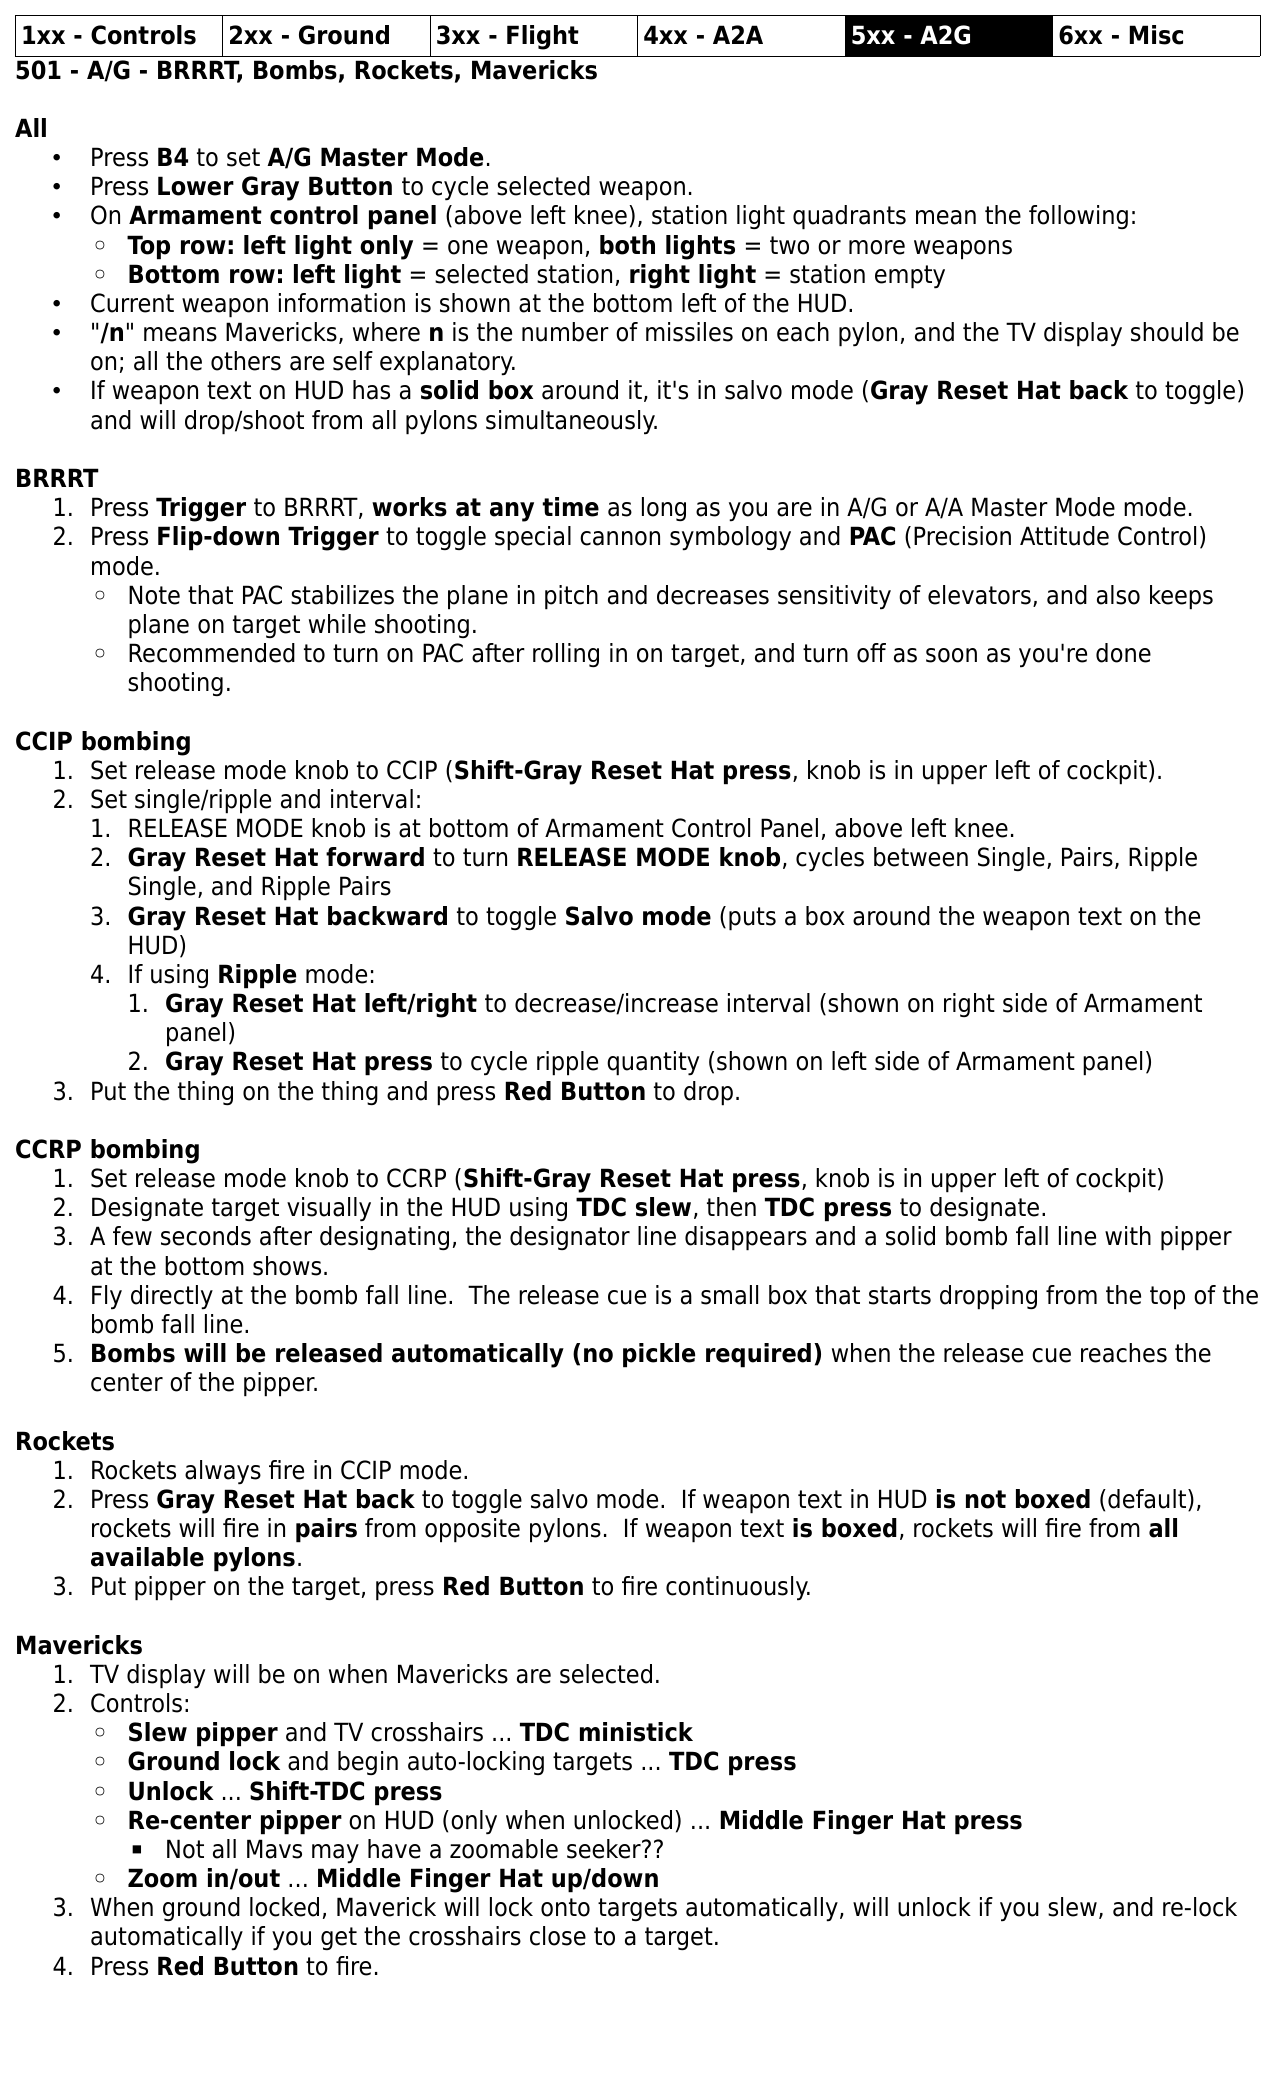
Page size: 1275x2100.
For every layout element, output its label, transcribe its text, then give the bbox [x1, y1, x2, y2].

list Bombs will be released automatically (no pickle required) when the release cue reaches the center of the pipper. [52, 1339, 1260, 1397]
list Zoom in/out ... Middle Finger Hat up/down [90, 1864, 1260, 1893]
list Set release mode knob to CCRP (Shift-Gray Reset Hat press, knob is in upper left of cockpit) [52, 1164, 1260, 1193]
list Designate target visually in the HUD using TDC slew, then TDC press to designate. [52, 1193, 1260, 1222]
list Press Red Button to fire. [52, 1952, 1260, 1981]
text All [15, 114, 1260, 143]
list Press Gray Reset Hat back to toggle salvo mode. If weapon text in HUD is not boxed (default), rockets will fire in pairs from opposite pylons. If weapon text is boxed, rockets will fire from all available pylons. [52, 1485, 1260, 1572]
list Bottom row: left light = selected station, right light = station empty [90, 260, 1260, 289]
table_header 5xx - A2G [846, 16, 1052, 56]
list Put pipper on the target, press Red Button to fire continuously. [52, 1572, 1260, 1602]
text CCIP bombing [15, 727, 1260, 756]
list Press Lower Gray Button to cycle selected weapon. [52, 172, 1260, 202]
table_header 6xx - Misc [1053, 16, 1260, 56]
list If weapon text on HUD has a solid box around it, it's in salvo mode (Gray Reset Hat back to toggle) and will drop/shoot from all pylons simultaneously. [52, 377, 1260, 435]
list A few seconds after designating, the designator line disappears and a solid bomb fall line with pipper at the bottom shows. [52, 1222, 1260, 1281]
table_header 4xx - A2A [638, 16, 845, 56]
list If using Ripple mode: [90, 960, 1260, 989]
list Set release mode knob to CCIP (Shift-Gray Reset Hat press, knob is in upper left of cockpit). [52, 756, 1260, 785]
list Rockets always fire in CCIP mode. [52, 1456, 1260, 1485]
table_header 1xx - Controls [16, 16, 222, 56]
list Fly directly at the bomb fall line. The release cue is a small box that starts dropping from the top of the bomb fall line. [52, 1281, 1260, 1339]
list On Armament control panel (above left knee), station light quadrants mean the following: [52, 202, 1260, 231]
list RELEASE MODE knob is at bottom of Armament Control Panel, above left knee. [90, 814, 1260, 843]
table_header 3xx - Flight [431, 16, 637, 56]
list Press Trigger to BRRRT, works at any time as long as you are in A/G or A/A Master Mode mode. [52, 493, 1260, 522]
list Note that PAC stabilizes the plane in pitch and decreases sensitivity of elevators, and also keeps plane on target while shooting. [90, 581, 1260, 639]
text 501 - A/G - BRRRT, Bombs, Rockets, Mavericks [15, 57, 1260, 85]
list Re-center pipper on HUD (only when unlocked) ... Middle Finger Hat press [90, 1806, 1260, 1835]
text BRRRT [15, 464, 1260, 493]
list Slew pipper and TV crosshairs ... TDC ministick [90, 1718, 1260, 1747]
list TV display will be on when Mavericks are selected. [52, 1660, 1260, 1689]
list Unlock ... Shift-TDC press [90, 1777, 1260, 1806]
text CCRP bombing [15, 1135, 1260, 1164]
list Top row: left light only = one weapon, both lights = two or more weapons [90, 231, 1260, 260]
list Gray Reset Hat press to cycle ripple quantity (shown on left side of Armament panel) [127, 1047, 1260, 1077]
list Set single/ripple and interval: [52, 785, 1260, 814]
text Rockets [15, 1427, 1260, 1456]
list Current weapon information is shown at the bottom left of the HUD. [52, 289, 1260, 318]
list Not all Mavs may have a zoomable seeker?? [127, 1835, 1260, 1864]
list Put the thing on the thing and press Red Button to drop. [52, 1077, 1260, 1106]
list Press Flip-down Trigger to toggle special cannon symbology and PAC (Precision Attitude Control) mode. [52, 522, 1260, 581]
list Gray Reset Hat forward to turn RELEASE MODE knob, cycles between Single, Pairs, Ripple Single, and Ripple Pairs [90, 843, 1260, 902]
text Mavericks [15, 1631, 1260, 1660]
list Gray Reset Hat left/right to decrease/increase interval (shown on right side of Armament panel) [127, 989, 1260, 1047]
list Press B4 to set A/G Master Mode. [52, 143, 1260, 172]
list Ground lock and begin auto-locking targets ... TDC press [90, 1747, 1260, 1777]
list Gray Reset Hat backward to toggle Salvo mode (puts a box around the weapon text on the HUD) [90, 902, 1260, 960]
list When ground locked, Maverick will lock onto targets automatically, will unlock if you slew, and re-lock automatically if you get the crosshairs close to a target. [52, 1893, 1260, 1952]
list "/n" means Mavericks, where n is the number of missiles on each pylon, and the TV display should be on; all the others are self explanatory. [52, 318, 1260, 377]
table_header 2xx - Ground [223, 16, 430, 56]
list Recommended to turn on PAC after rolling in on target, and turn off as soon as you're done shooting. [90, 639, 1260, 697]
list Controls: [52, 1689, 1260, 1718]
